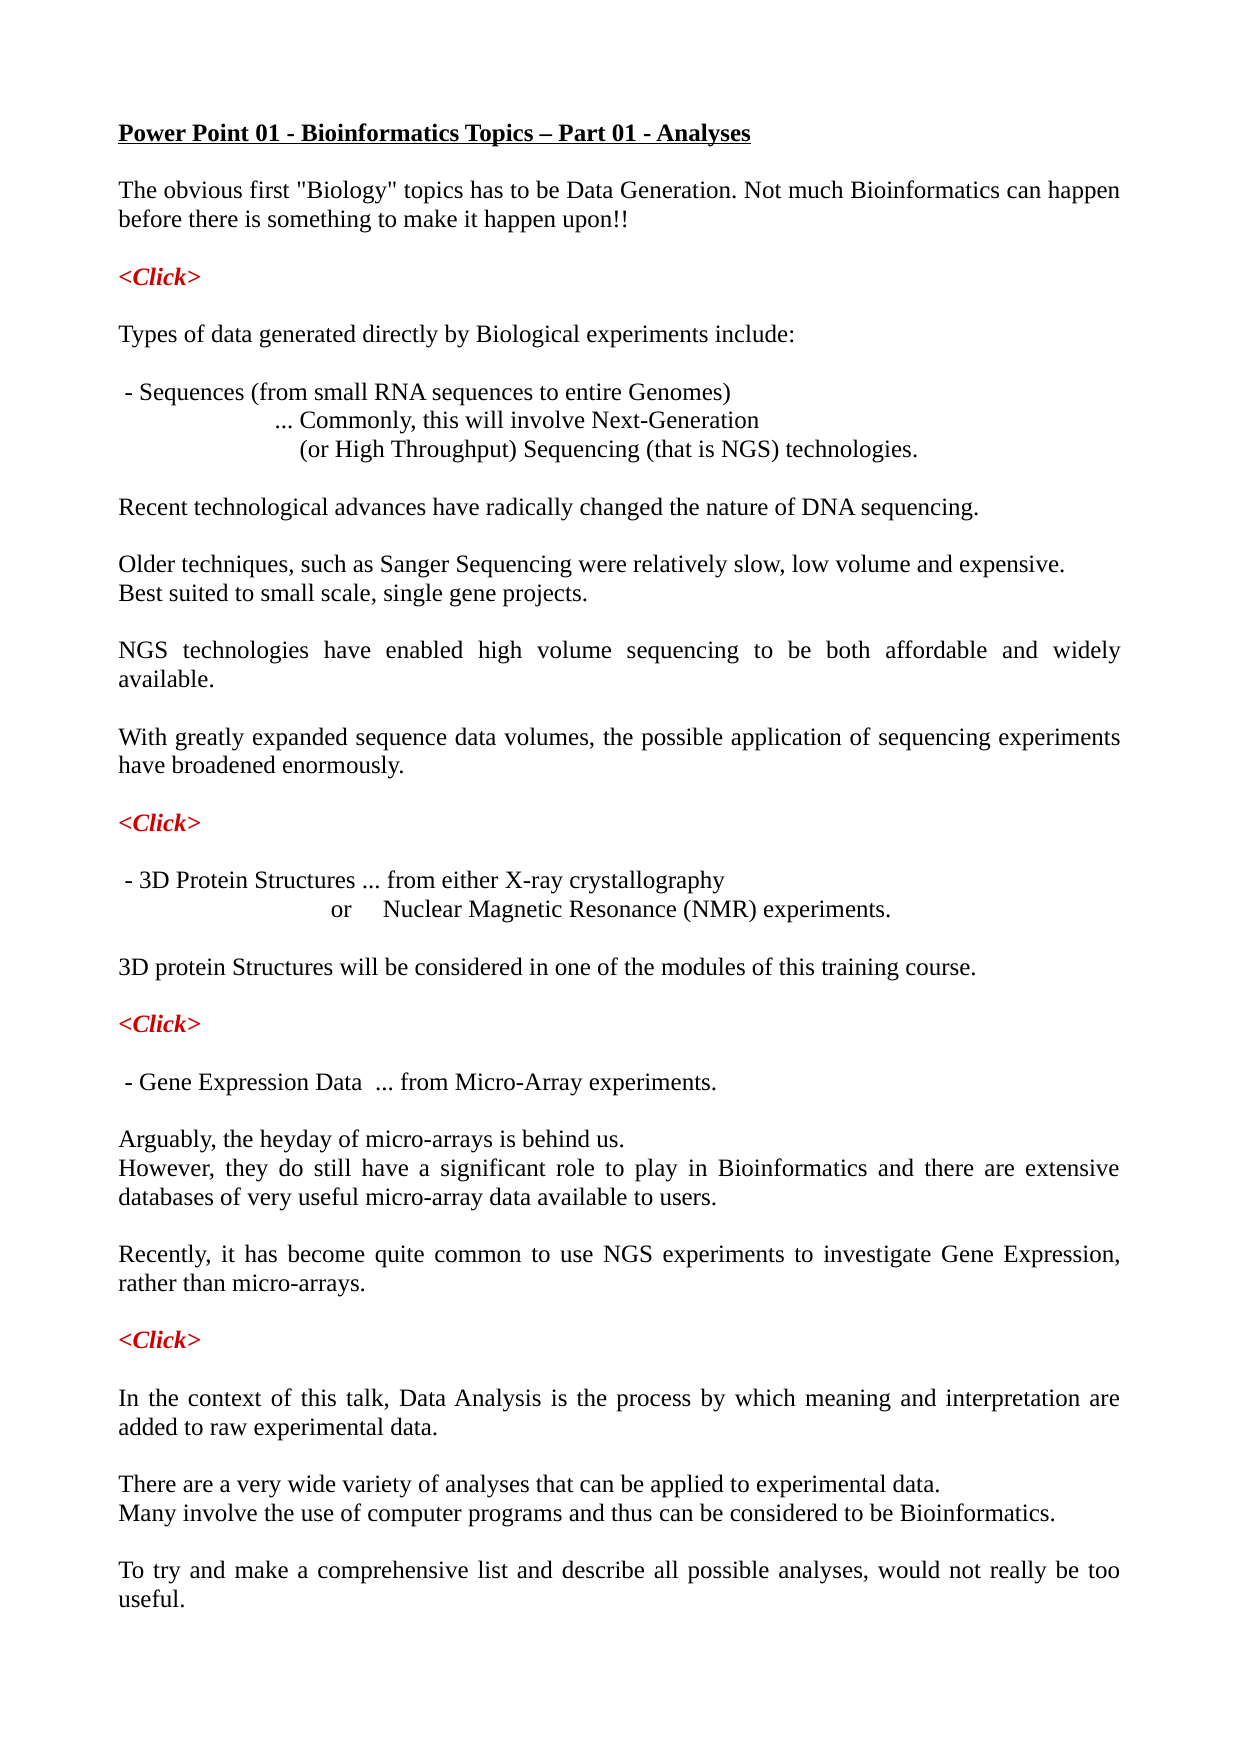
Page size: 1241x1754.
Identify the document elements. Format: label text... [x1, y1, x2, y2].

text or Nuclear Magnetic Resonance (NMR) experiments. [118, 894, 1122, 923]
text In the context of this talk, Data Analysis is the process by which meaning and interpretation are added to raw experimental data. [118, 1383, 1122, 1441]
text Recently, it has become quite common to use NGS experiments to investigate Gene Expression, rather than micro-arrays. [118, 1239, 1122, 1297]
text <Click> [118, 1326, 1122, 1354]
text Best suited to small scale, single gene projects. [118, 578, 1122, 607]
text 3D protein Structures will be considered in one of the modules of this training course. [118, 952, 1122, 981]
text NGS technologies have enabled high volume sequencing to be both affordable and widely available. [118, 636, 1122, 693]
text There are a very wide variety of analyses that can be applied to experimental data. [118, 1469, 1122, 1498]
text With greatly expanded sequence data volumes, the possible application of sequencing experiments have broadened enormously. [118, 722, 1122, 779]
text <Click> [118, 262, 1122, 291]
text - Sequences (from small RNA sequences to entire Genomes) [118, 377, 1122, 406]
text (or High Throughput) Sequencing (that is NGS) technologies. [118, 434, 1122, 463]
text ... Commonly, this will involve Next-Generation [118, 406, 1122, 434]
text To try and make a comprehensive list and describe all possible analyses, would not really be too useful. [118, 1556, 1122, 1613]
text The obvious first "Biology" topics has to be Data Generation. Not much Bioinformatics can happen before there is something to make it happen upon!! [118, 176, 1122, 233]
text Arguably, the heyday of micro-arrays is behind us. [118, 1124, 1122, 1153]
text Types of data generated directly by Biological experiments include: [118, 319, 1122, 348]
text However, they do still have a significant role to play in Bioinformatics and there are extensive databases of very useful micro-array data available to users. [118, 1153, 1122, 1211]
text - Gene Expression Data ... from Micro-Array experiments. [118, 1067, 1122, 1096]
text <Click> [118, 1009, 1122, 1038]
text Power Point 01 - Bioinformatics Topics – Part 01 - Analyses [118, 118, 1122, 147]
text - 3D Protein Structures ... from either X-ray crystallography [118, 866, 1122, 894]
text Older techniques, such as Sanger Sequencing were relatively slow, low volume and expensive. [118, 549, 1122, 578]
text Many involve the use of computer programs and thus can be considered to be Bioinformatics. [118, 1498, 1122, 1527]
text Recent technological advances have radically changed the nature of DNA sequencing. [118, 492, 1122, 521]
text <Click> [118, 808, 1122, 837]
